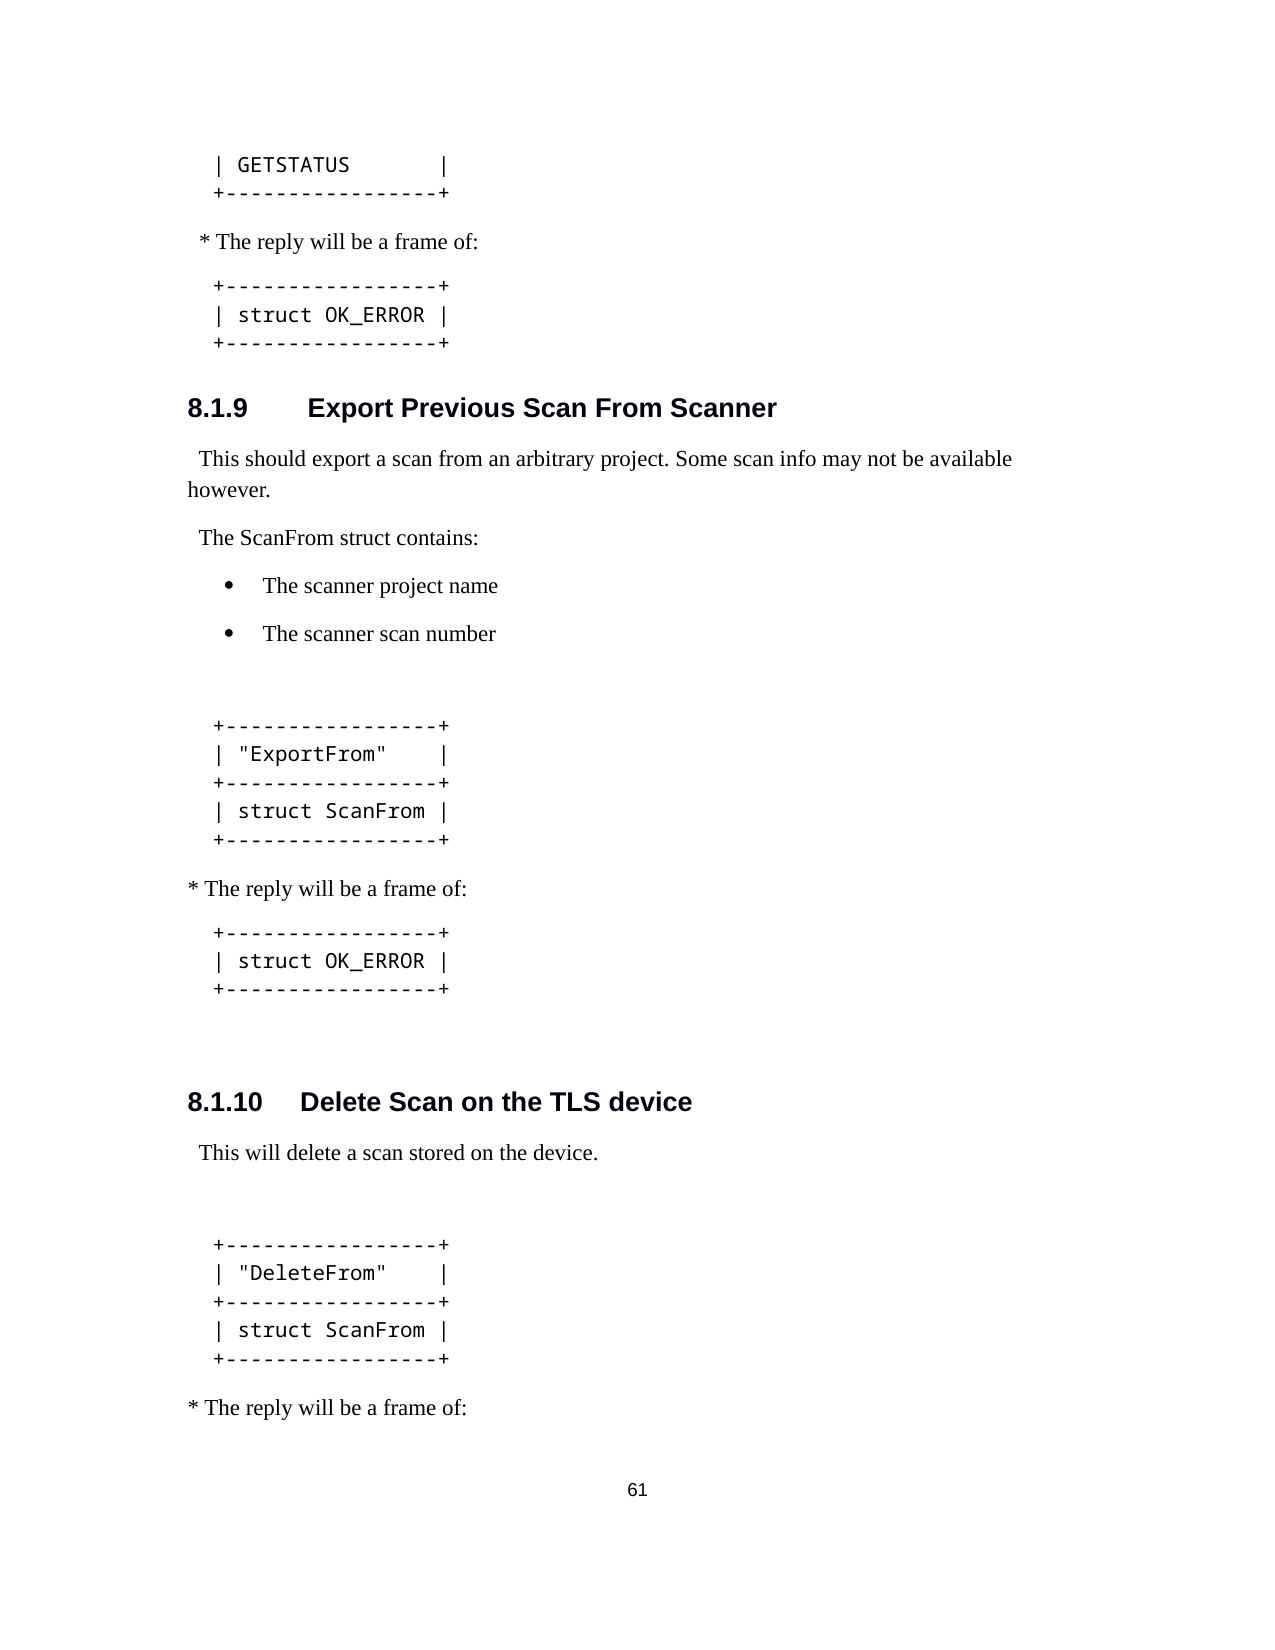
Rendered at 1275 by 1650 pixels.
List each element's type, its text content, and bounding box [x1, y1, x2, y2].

text * The reply will be a frame of: [187, 1389, 1087, 1420]
text +-----------------+ [187, 328, 1087, 357]
text This will delete a scan stored on the device. [187, 1134, 1087, 1166]
subtitle Export Previous Scan From Scanner [187, 388, 1087, 423]
text +-----------------+ [187, 918, 1087, 946]
list The scanner project name [225, 567, 1087, 598]
text This should export a scan from an arbitrary project. Some scan info may not be available however. [187, 440, 1087, 503]
text +-----------------+ [187, 1230, 1087, 1258]
text +-----------------+ [187, 178, 1087, 207]
text +-----------------+ [187, 768, 1087, 796]
text | struct OK_ERROR | [187, 300, 1087, 328]
text * The reply will be a frame of: [187, 870, 1087, 901]
text | struct ScanFrom | [187, 1315, 1087, 1344]
text +-----------------+ [187, 1344, 1087, 1372]
text | struct OK_ERROR | [187, 946, 1087, 974]
text +-----------------+ [187, 711, 1087, 739]
text +-----------------+ [187, 1287, 1087, 1315]
text | "DeleteFrom" | [187, 1258, 1087, 1287]
text +-----------------+ [187, 974, 1087, 1003]
list The scanner scan number [225, 615, 1087, 646]
text +-----------------+ [187, 825, 1087, 853]
text * The reply will be a frame of: [187, 223, 1087, 255]
text +-----------------+ [187, 271, 1087, 300]
text | GETSTATUS | [187, 150, 1087, 178]
text The ScanFrom struct contains: [187, 519, 1087, 551]
subtitle Delete Scan on the TLS device [187, 1082, 1087, 1118]
text | struct ScanFrom | [187, 796, 1087, 825]
text | "ExportFrom" | [187, 739, 1087, 768]
